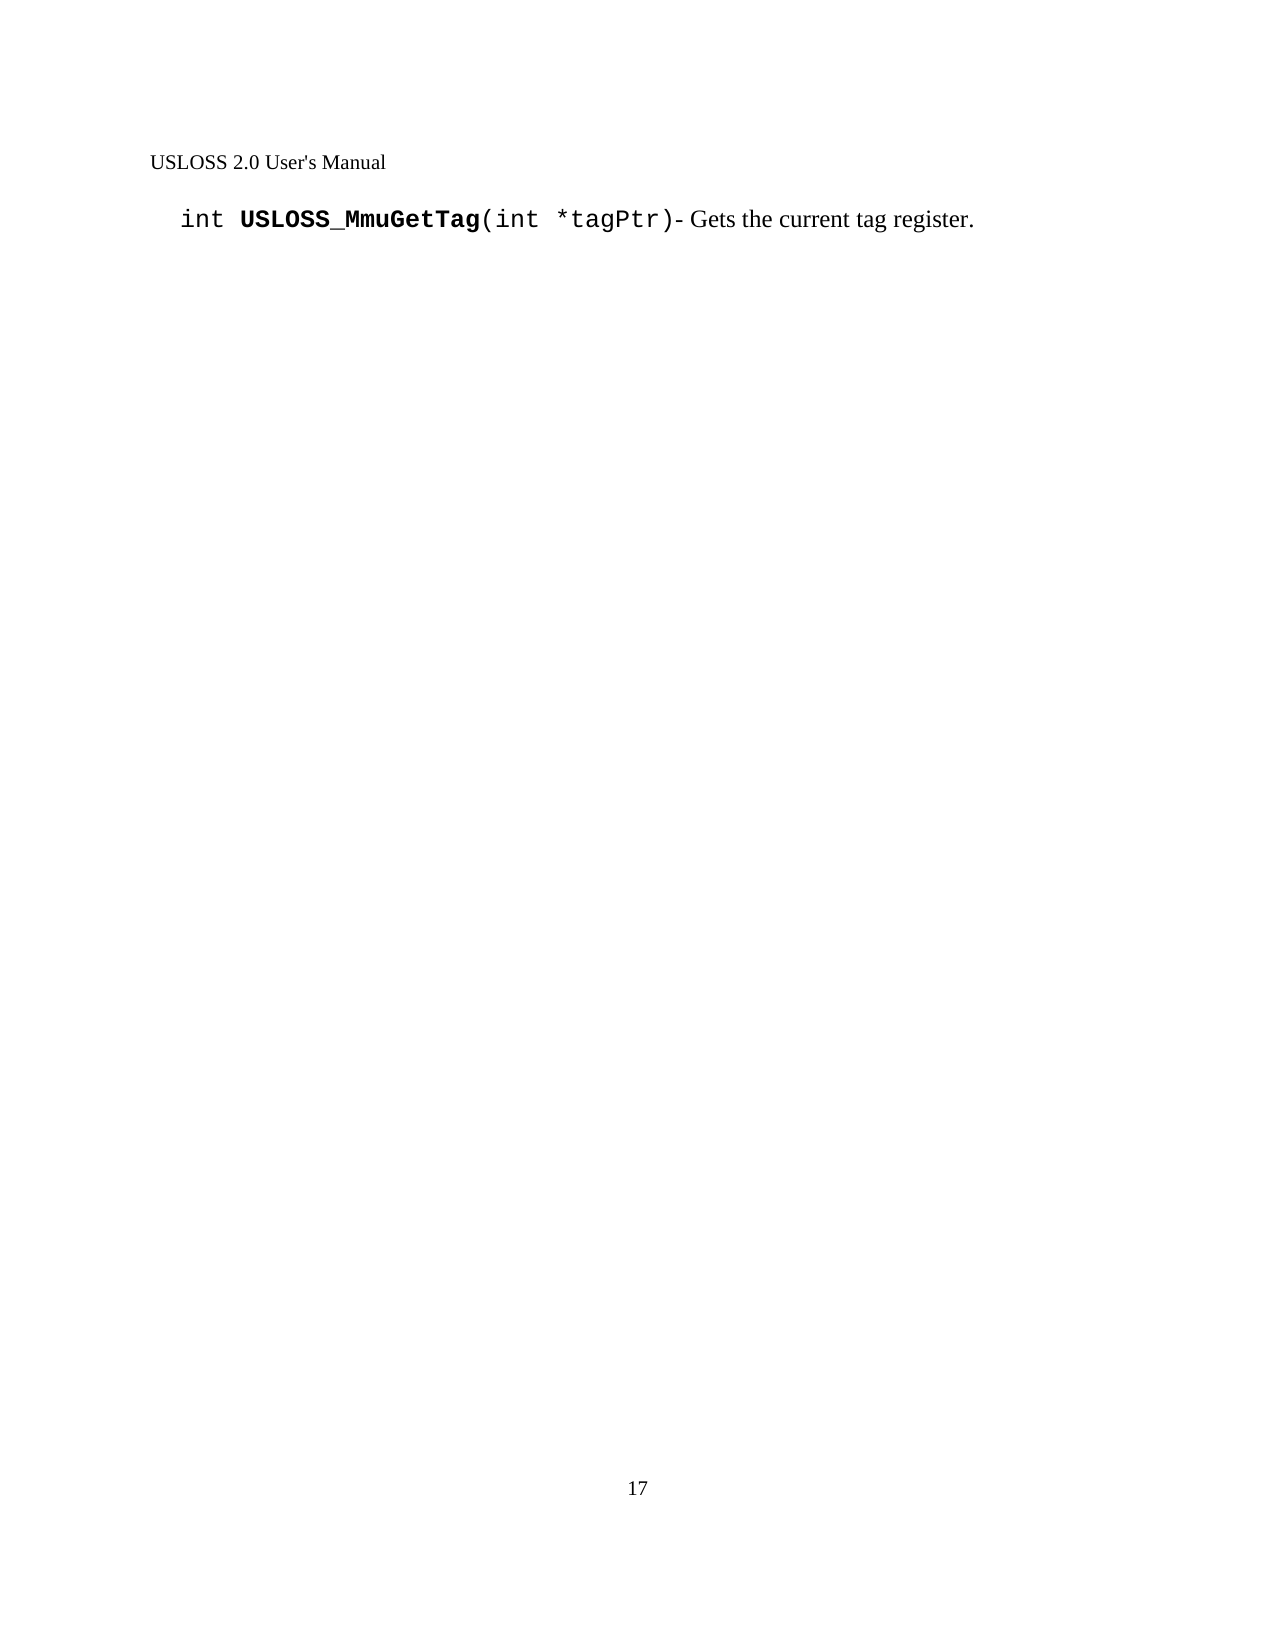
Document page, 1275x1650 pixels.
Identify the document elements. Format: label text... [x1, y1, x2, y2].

list int USLOSS_MmuGetTag(int *tagPtr)- Gets the current tag register. [180, 203, 1125, 234]
